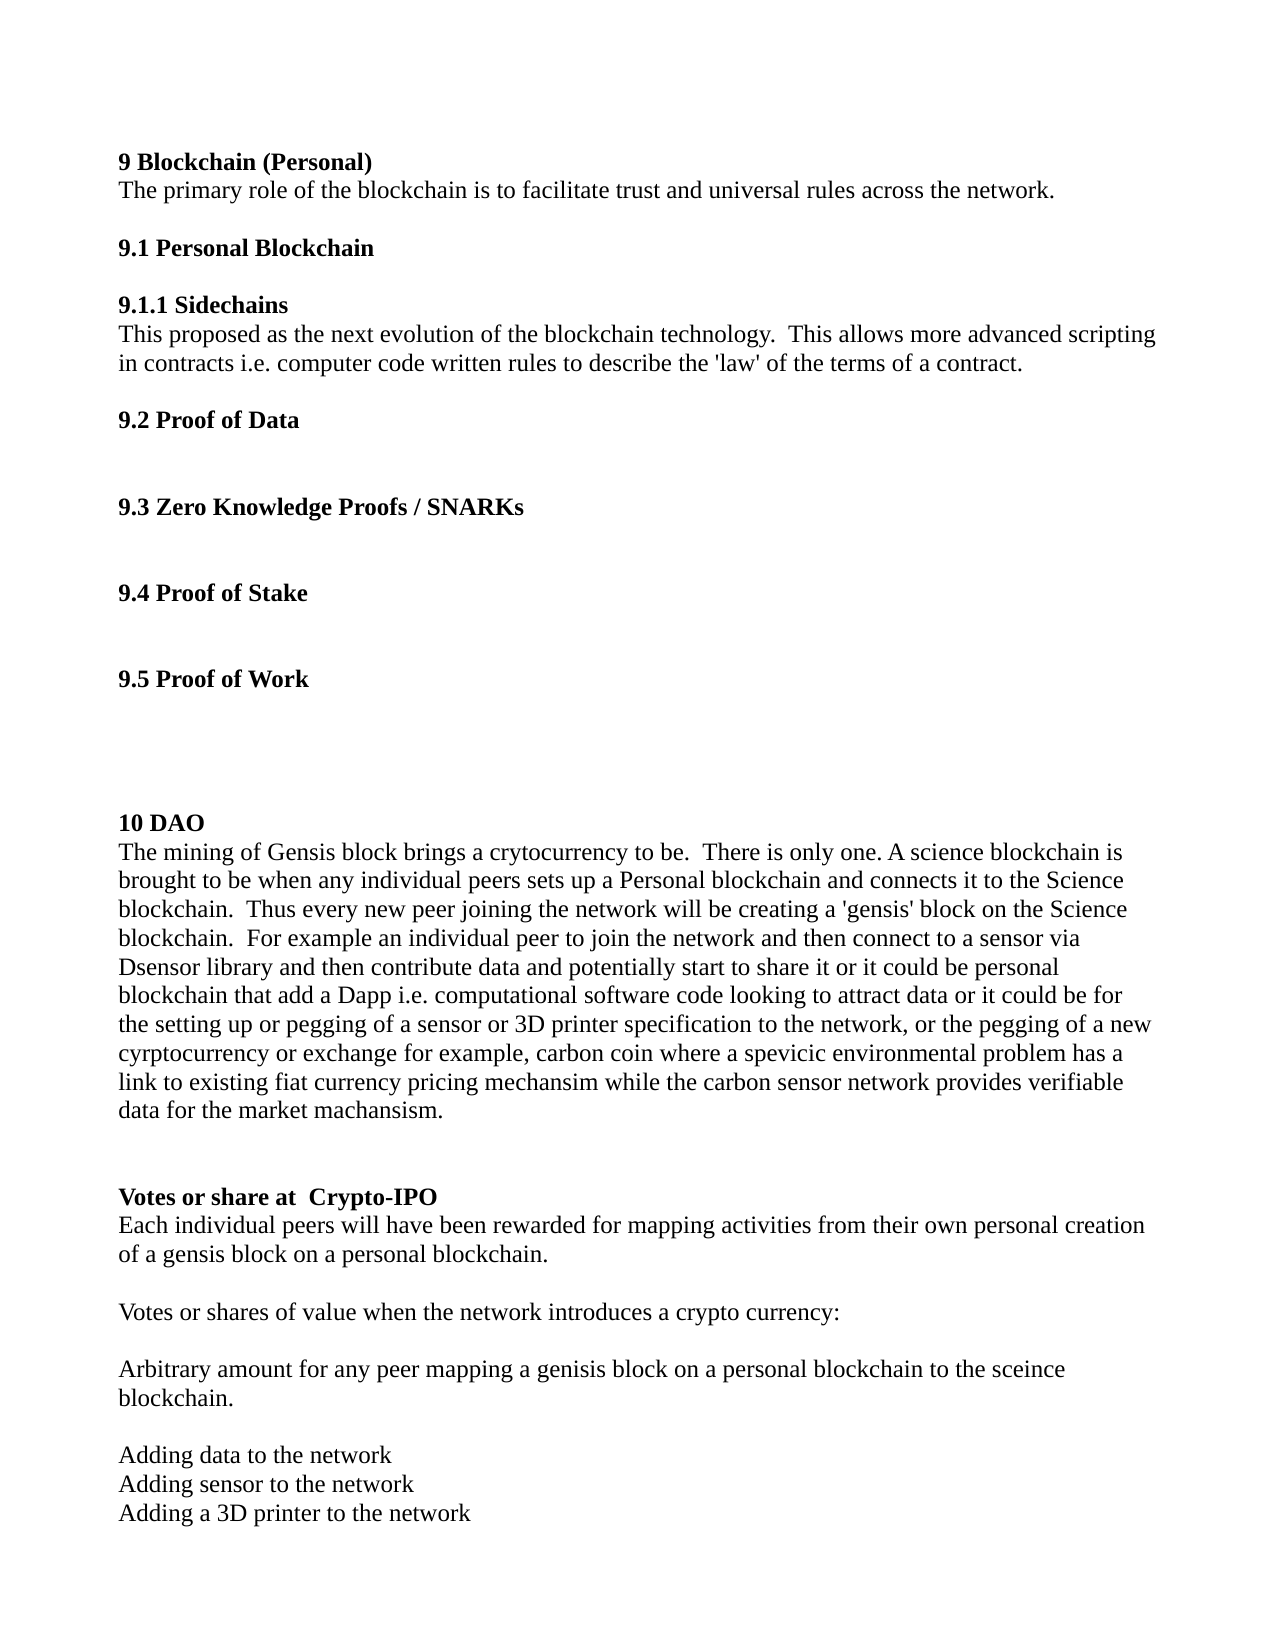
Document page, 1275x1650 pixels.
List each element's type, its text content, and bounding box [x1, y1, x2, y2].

text Votes or shares of value when the network introduces a crypto currency: [118, 1297, 1157, 1326]
text Adding sensor to the network [118, 1469, 1157, 1498]
text Adding data to the network [118, 1441, 1157, 1469]
text 9.1.1 Sidechains [118, 291, 1157, 319]
text 9.1 Personal Blockchain [118, 233, 1157, 262]
text This proposed as the next evolution of the blockchain technology. This allows more advanced scripting in contracts i.e. computer code written rules to describe the 'law' of the terms of a contract. [118, 319, 1157, 377]
text Arbitrary amount for any peer mapping a genisis block on a personal blockchain to the sceince blockchain. [118, 1354, 1157, 1412]
text The primary role of the blockchain is to facilitate trust and universal rules across the network. [118, 176, 1157, 204]
text 9.3 Zero Knowledge Proofs / SNARKs [118, 492, 1157, 521]
text 9 Blockchain (Personal) [118, 147, 1157, 176]
text 9.2 Proof of Data [118, 406, 1157, 434]
text Votes or share at Crypto-IPO [118, 1182, 1157, 1211]
text Adding a 3D printer to the network [118, 1498, 1157, 1527]
text 9.5 Proof of Work [118, 664, 1157, 693]
text 10 DAO [118, 808, 1157, 837]
text Each individual peers will have been rewarded for mapping activities from their own personal creation of a gensis block on a personal blockchain. [118, 1211, 1157, 1268]
text The mining of Gensis block brings a crytocurrency to be. There is only one. A science blockchain is brought to be when any individual peers sets up a Personal blockchain and connects it to the Science blockchain. Thus every new peer joining the network will be creating a 'gensis' block on the Science blockchain. For example an individual peer to join the network and then connect to a sensor via Dsensor library and then contribute data and potentially start to share it or it could be personal blockchain that add a Dapp i.e. computational software code looking to attract data or it could be for the setting up or pegging of a sensor or 3D printer specification to the network, or the pegging of a new cyrptocurrency or exchange for example, carbon coin where a spevicic environmental problem has a link to existing fiat currency pricing mechansim while the carbon sensor network provides verifiable data for the market machansism. [118, 837, 1157, 1124]
text 9.4 Proof of Stake [118, 578, 1157, 607]
